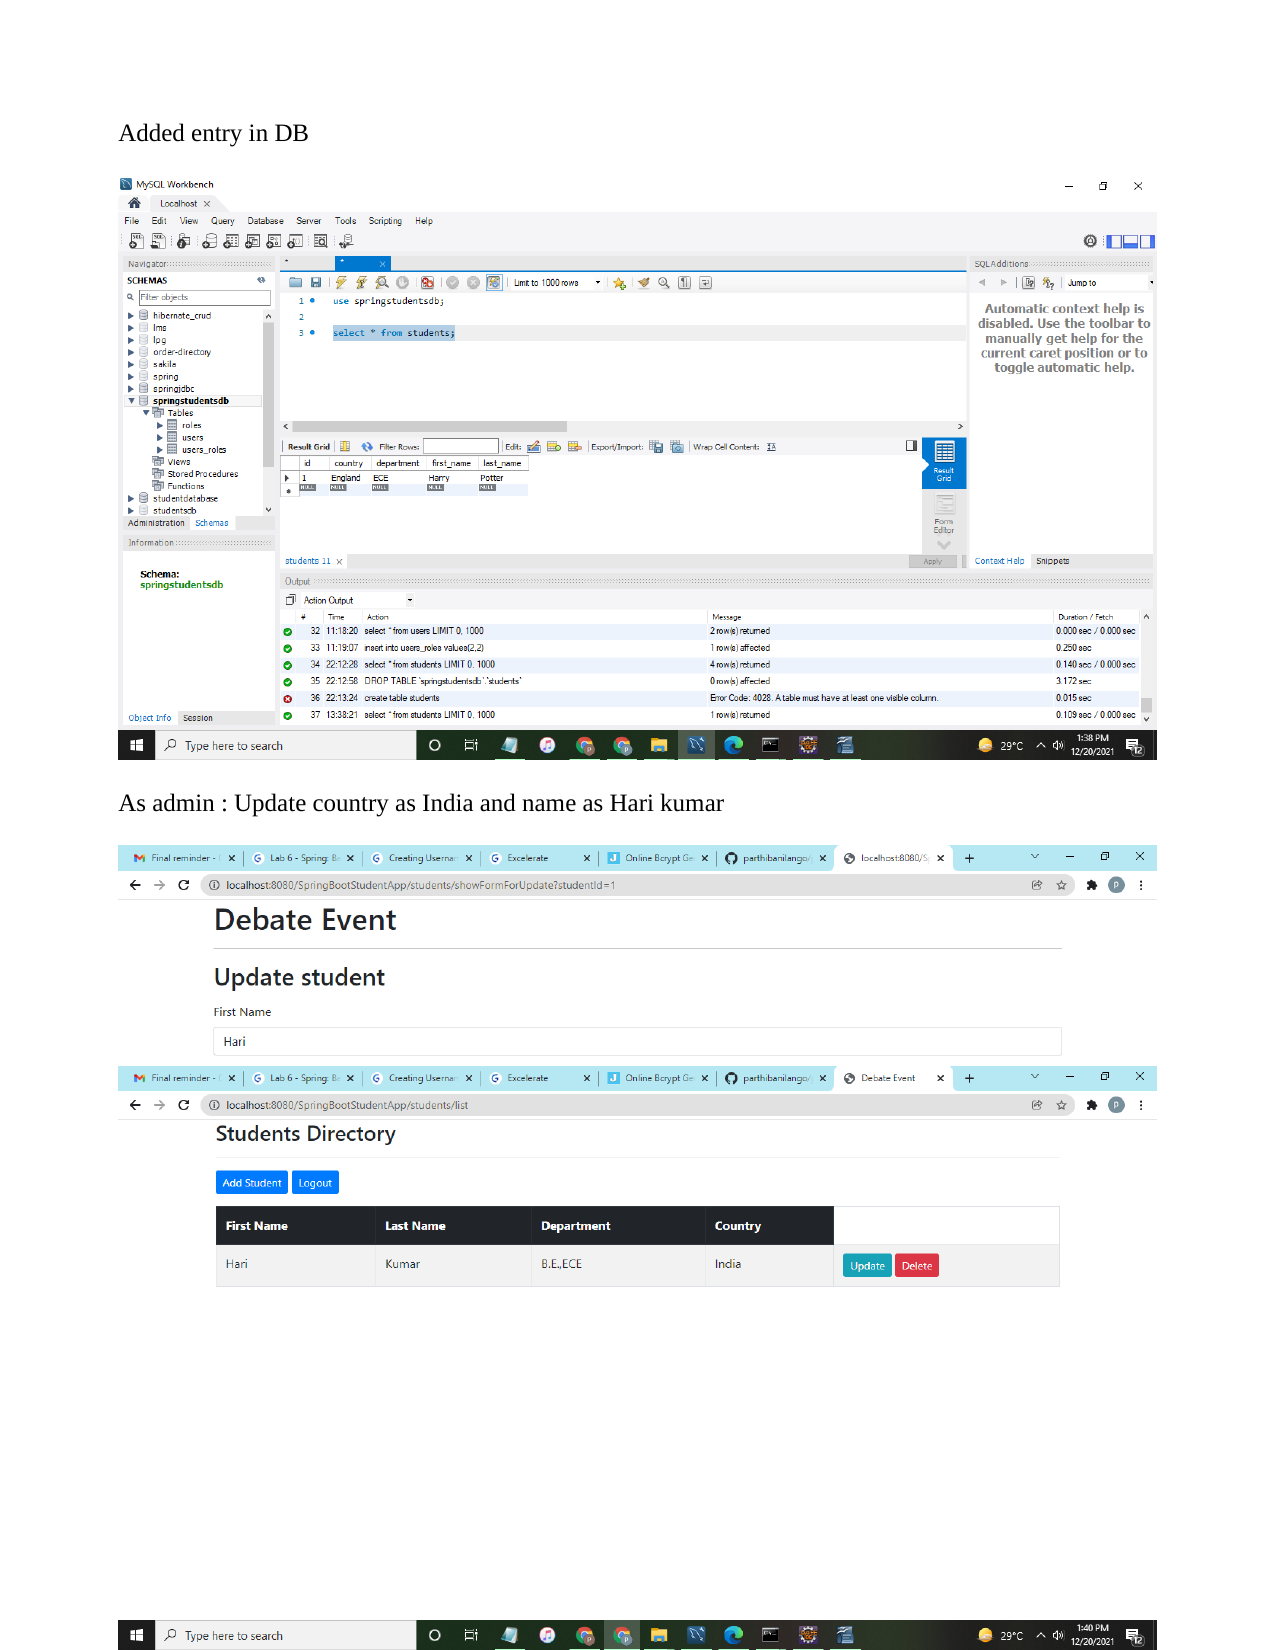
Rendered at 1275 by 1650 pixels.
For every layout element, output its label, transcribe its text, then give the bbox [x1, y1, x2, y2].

picture [118, 845, 1157, 1650]
picture [118, 175, 1157, 760]
text Added entry in DB [118, 118, 1157, 147]
text As admin : Update country as India and name as Hari kumar [118, 788, 1157, 817]
